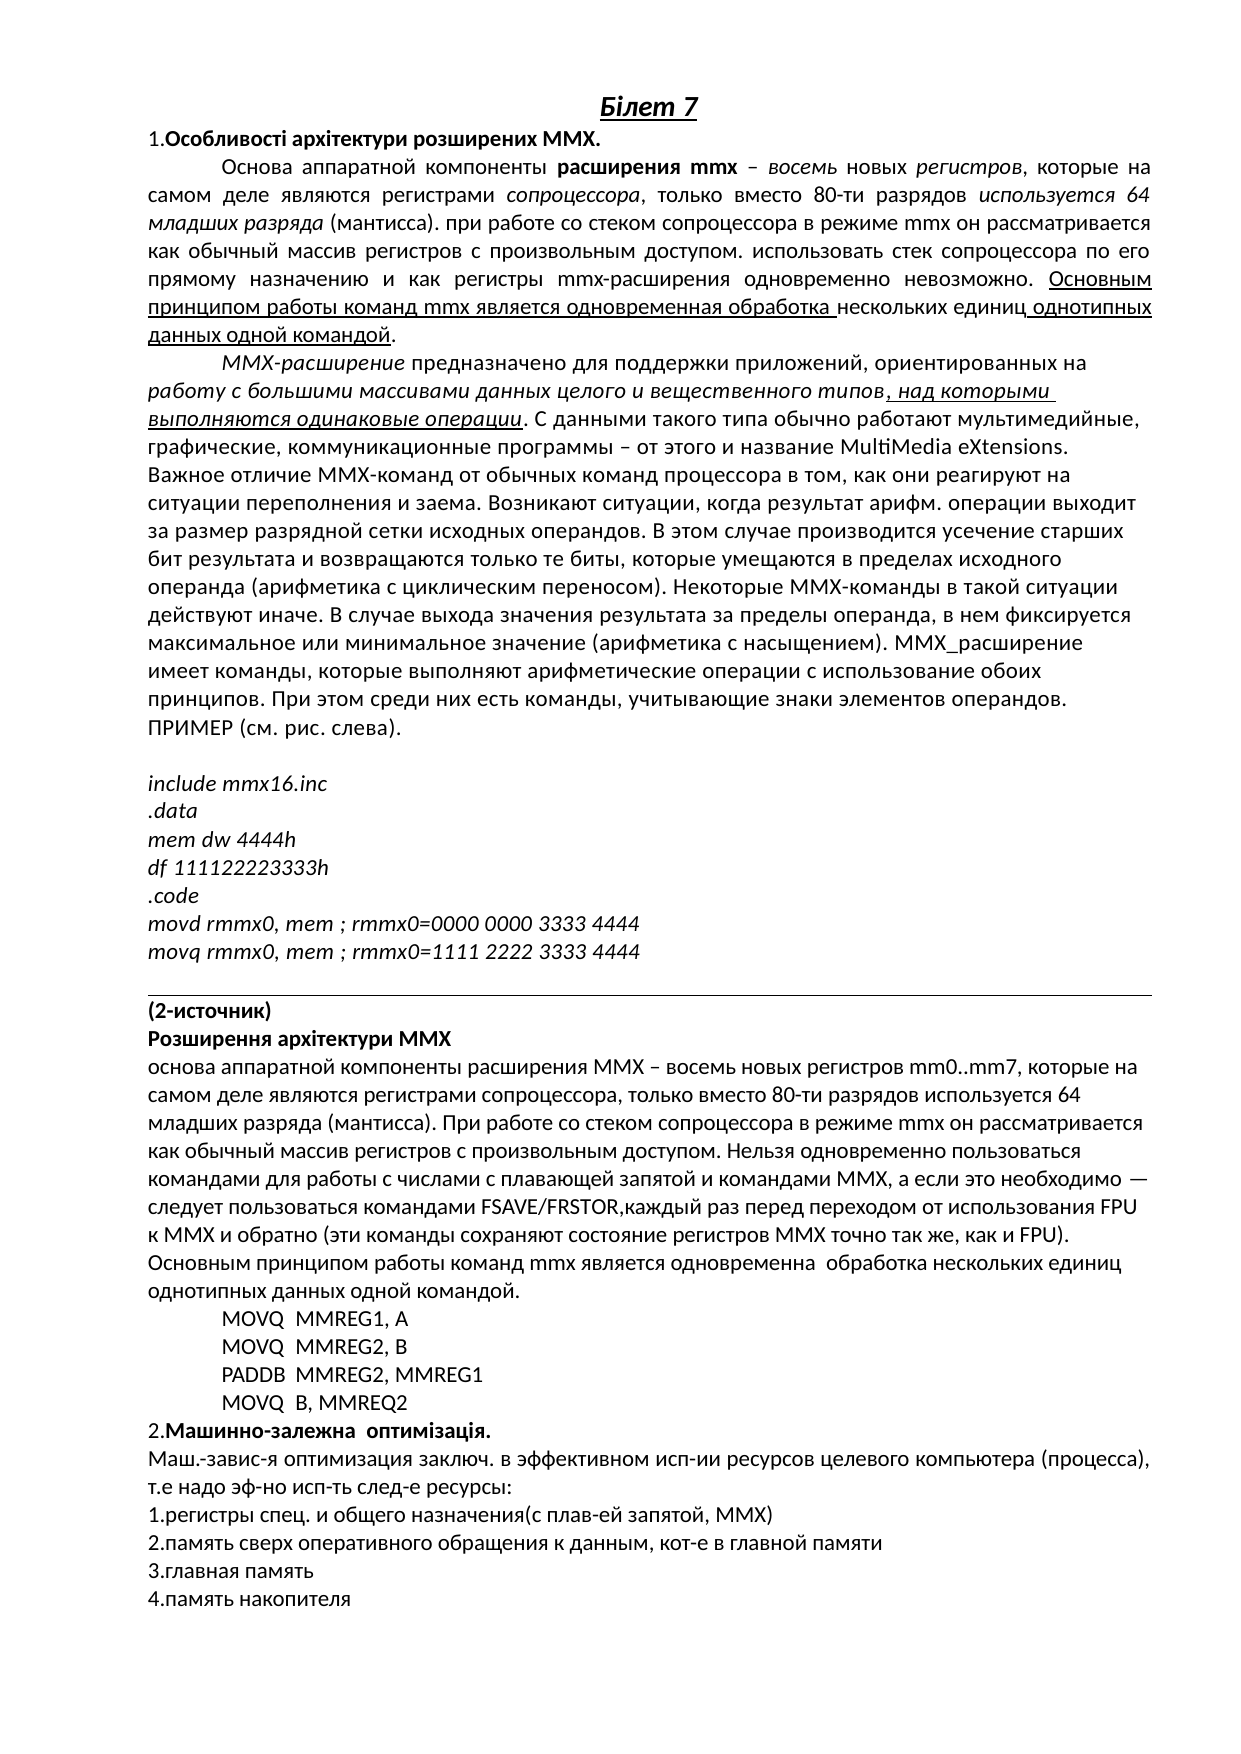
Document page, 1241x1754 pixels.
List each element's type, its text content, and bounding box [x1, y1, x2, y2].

text MOVQ B, MMREQ2 [148, 1388, 1152, 1416]
text include mmx16.inc [148, 769, 1152, 797]
text MOVQ MMREG2, В [148, 1332, 1152, 1360]
text df 111122223333h [148, 853, 1152, 881]
text MOVQ MMREG1, A [148, 1304, 1152, 1332]
text .code [148, 881, 1152, 909]
text movd rmmx0, mem ; rmmx0=0000 0000 3333 4444 [148, 909, 1152, 937]
text Маш.-завис-я оптимизация заключ. в эффективном исп-ии ресурсов целевого компьютера (процесса), т.е надо эф-но исп-ть след-е ресурсы: [148, 1444, 1152, 1500]
text Білет 7 [148, 88, 1152, 124]
text .data [148, 797, 1152, 825]
text Розширення архітектури ММХ [148, 1024, 1152, 1052]
list регистры спец. и общего назначения(с плав-ей запятой, ММХ) [148, 1500, 1152, 1528]
list память сверх оперативного обращения к данным, кот-е в главной памяти [148, 1528, 1152, 1556]
text PADDB MMREG2, MMREG1 [148, 1360, 1152, 1388]
list главная память [148, 1556, 1152, 1584]
list Машинно-залежна оптимізація. [148, 1416, 1152, 1444]
list Особливості архітектури розширених ММХ. [148, 124, 1152, 152]
text Основа аппаратной компоненты расширения mmx – восемь новых регистров, которые на самом деле являются регистрами сопроцессора, только вместо 80-ти разрядов используется 64 младших разряда (мантисса). при работе со стеком сопроцессора в режиме mmx он рассматривается как обычный массив регистров с произвольным доступом. использовать стек сопроцессора по его прямому назначению и как регистры mmx-расширения одновременно невозможно. Основным принципом работы команд mmx является одновременная обработка нескольких единиц однотипных данных одной командой. [148, 152, 1152, 348]
text movq rmmx0, mem ; rmmx0=1111 2222 3333 4444 [148, 937, 1152, 965]
list память накопителя [148, 1584, 1152, 1612]
text ММХ-расширение предназначено для поддержки приложений, ориентированных на работу с большими массивами данных целого и вещественного типов, над которыми выполняются одинаковые операции. С данными такого типа обычно работают мультимедийные, графические, коммуникационные программы – от этого и название MultiMedia eXtensions. Важное отличие ММХ-команд от обычных команд процессора в том, как они реагируют на ситуации переполнения и заема. Возникают ситуации, когда результат арифм. операции выходит за размер разрядной сетки исходных операндов. В этом случае производится усечение старших бит результата и возвращаются только те биты, которые умещаются в пределах исходного операнда (арифметика с циклическим переносом). Некоторые ММХ-команды в такой ситуации действуют иначе. В случае выхода значения результата за пределы операнда, в нем фиксируется максимальное или минимальное значение (арифметика с насыщением). ММХ_расширение имеет команды, которые выполняют арифметические операции с использование обоих принципов. При этом среди них есть команды, учитывающие знаки элементов операндов. ПРИМЕР (см. рис. слева). [148, 348, 1152, 741]
text основа аппаратной компоненты расширения MMX – восемь новых регистров mm0..mm7, которые на самом деле являются регистрами сопроцессора, только вместо 80-ти разрядов используется 64 младших разряда (мантисса). При работе со стеком сопроцессора в режиме mmx он рассматривается как обычный массив регистров с произвольным доступом. Нельзя одновременно пользоваться командами для работы с числами с плавающей запятой и командами ММХ, а если это необходимо — следует пользоваться командами FSAVE/FRSTОR,каждый раз перед переходом от использования FPU к ММХ и обратно (эти команды сохраняют состояние регистров ММХ точно так же, как и FPU). Основным принципом работы команд mmx является одновременна обработка нескольких единиц однотипных данных одной командой. [148, 1052, 1152, 1304]
text mem dw 4444h [148, 825, 1152, 853]
text (2-источник) [148, 996, 1152, 1024]
